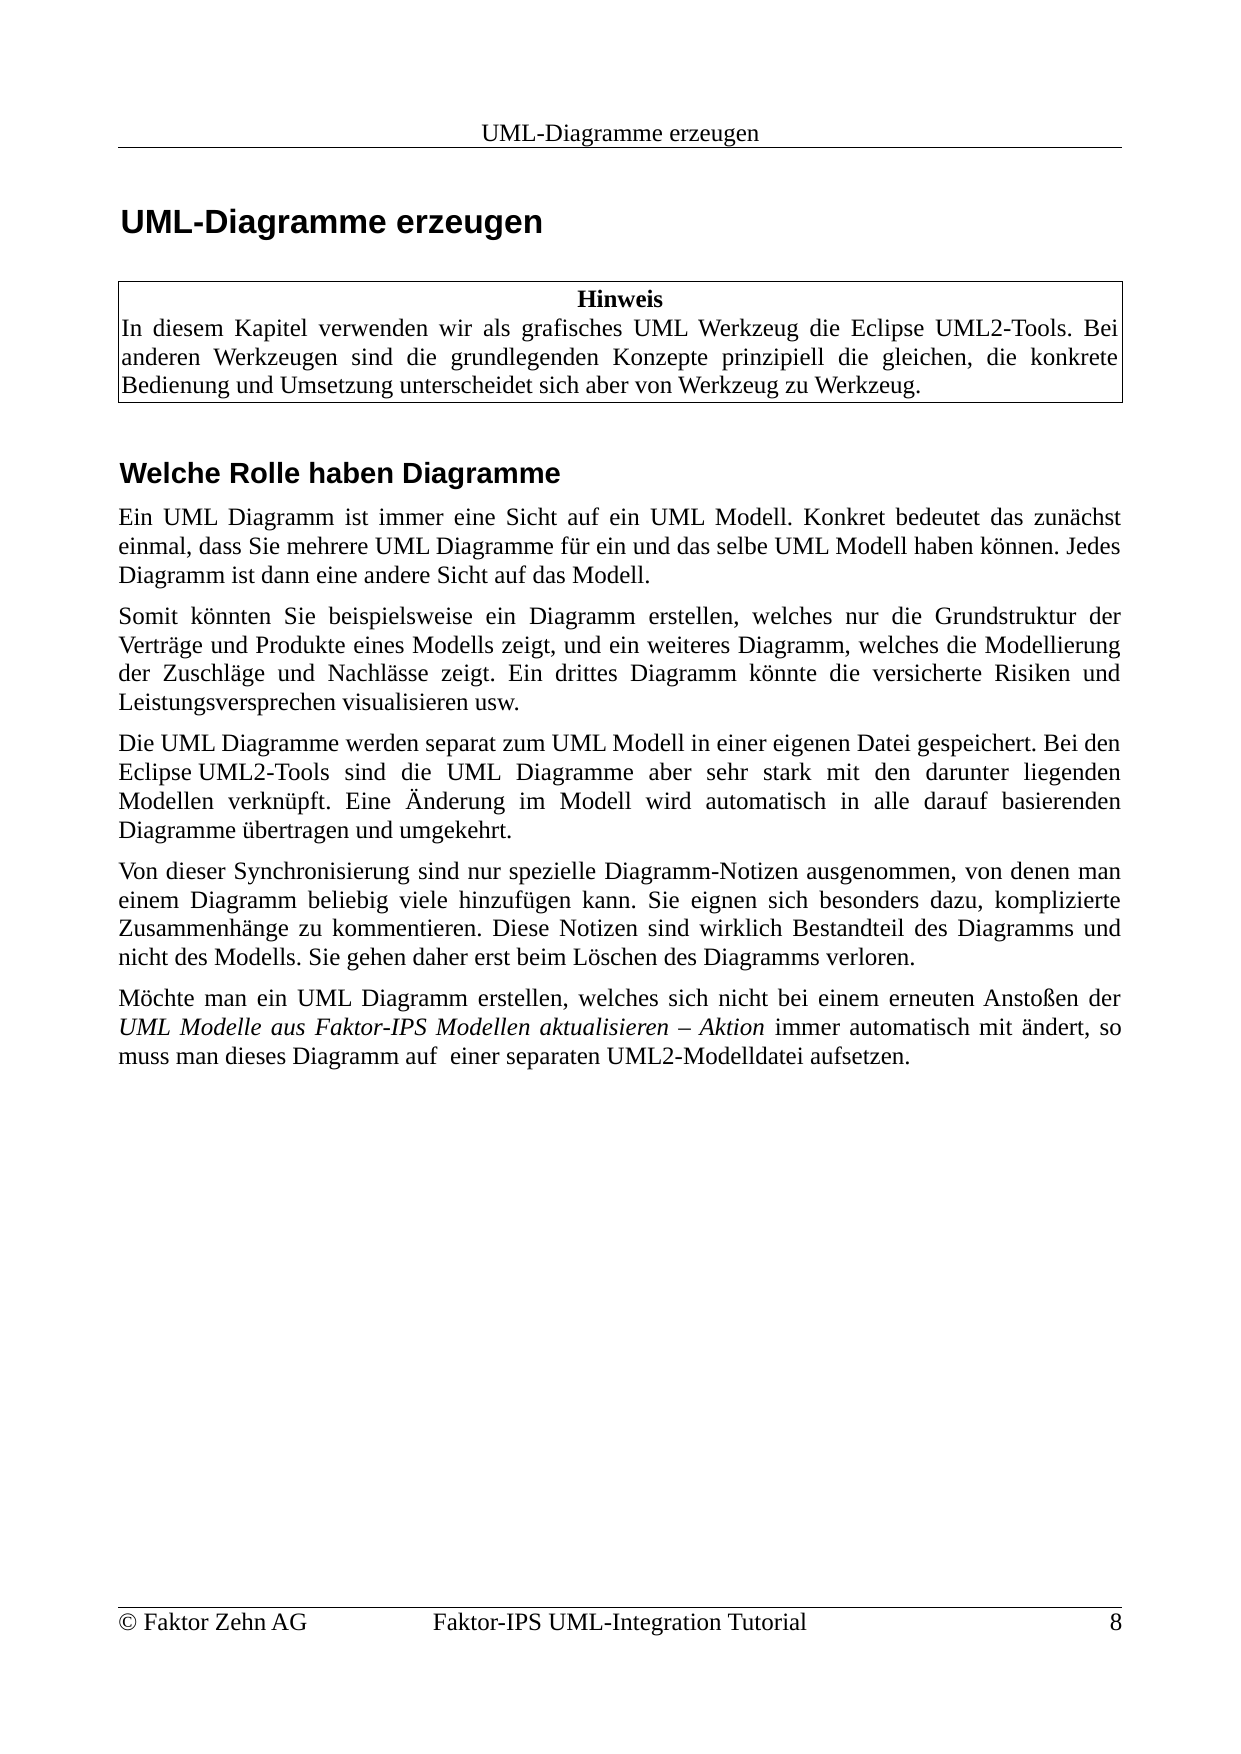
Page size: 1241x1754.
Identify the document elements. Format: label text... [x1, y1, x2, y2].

text In diesem Kapitel verwenden wir als grafisches UML Werkzeug die Eclipse UML2-Tools. Bei anderen Werkzeugen sind die grundlegenden Konzepte prinzipiell die gleichen, die konkrete Bedienung und Umsetzung unterscheidet sich aber von Werkzeug zu Werkzeug. [119, 310, 1122, 402]
text Ein UML Diagramm ist immer eine Sicht auf ein UML Modell. Konkret bedeutet das zunächst einmal, dass Sie mehrere UML Diagramme für ein und das selbe UML Modell haben können. Jedes Diagramm ist dann eine andere Sicht auf das Modell. [118, 502, 1122, 588]
subtitle Welche Rolle haben Diagramme [118, 456, 1122, 490]
text Die UML Diagramme werden separat zum UML Modell in einer eigenen Datei gespeichert. Bei den Eclipse UML2‑Tools sind die UML Diagramme aber sehr stark mit den darunter liegenden Modellen verknüpft. Eine Änderung im Modell wird automatisch in alle darauf basierenden Diagramme übertragen und umgekehrt. [118, 728, 1122, 843]
text Möchte man ein UML Diagramm erstellen, welches sich nicht bei einem erneuten Anstoßen der UML Modelle aus Faktor-IPS Modellen aktualisieren – Aktion immer automatisch mit ändert, so muss man dieses Diagramm auf einer separaten UML2-Modelldatei aufsetzen. [118, 983, 1122, 1070]
subtitle UML-Diagramme erzeugen [118, 201, 1122, 240]
text Hinweis [119, 282, 1122, 310]
text Von dieser Synchronisierung sind nur spezielle Diagramm-Notizen ausgenommen, von denen man einem Diagramm beliebig viele hinzufügen kann. Sie eignen sich besonders dazu, komplizierte Zusammenhänge zu kommentieren. Diese Notizen sind wirklich Bestandteil des Diagramms und nicht des Modells. Sie gehen daher erst beim Löschen des Diagramms verloren. [118, 856, 1122, 971]
text Somit könnten Sie beispielsweise ein Diagramm erstellen, welches nur die Grundstruktur der Verträge und Produkte eines Modells zeigt, und ein weiteres Diagramm, welches die Modellierung der Zuschläge und Nachlässe zeigt. Ein drittes Diagramm könnte die versicherte Risiken und Leistungsversprechen visualisieren usw. [118, 601, 1122, 716]
